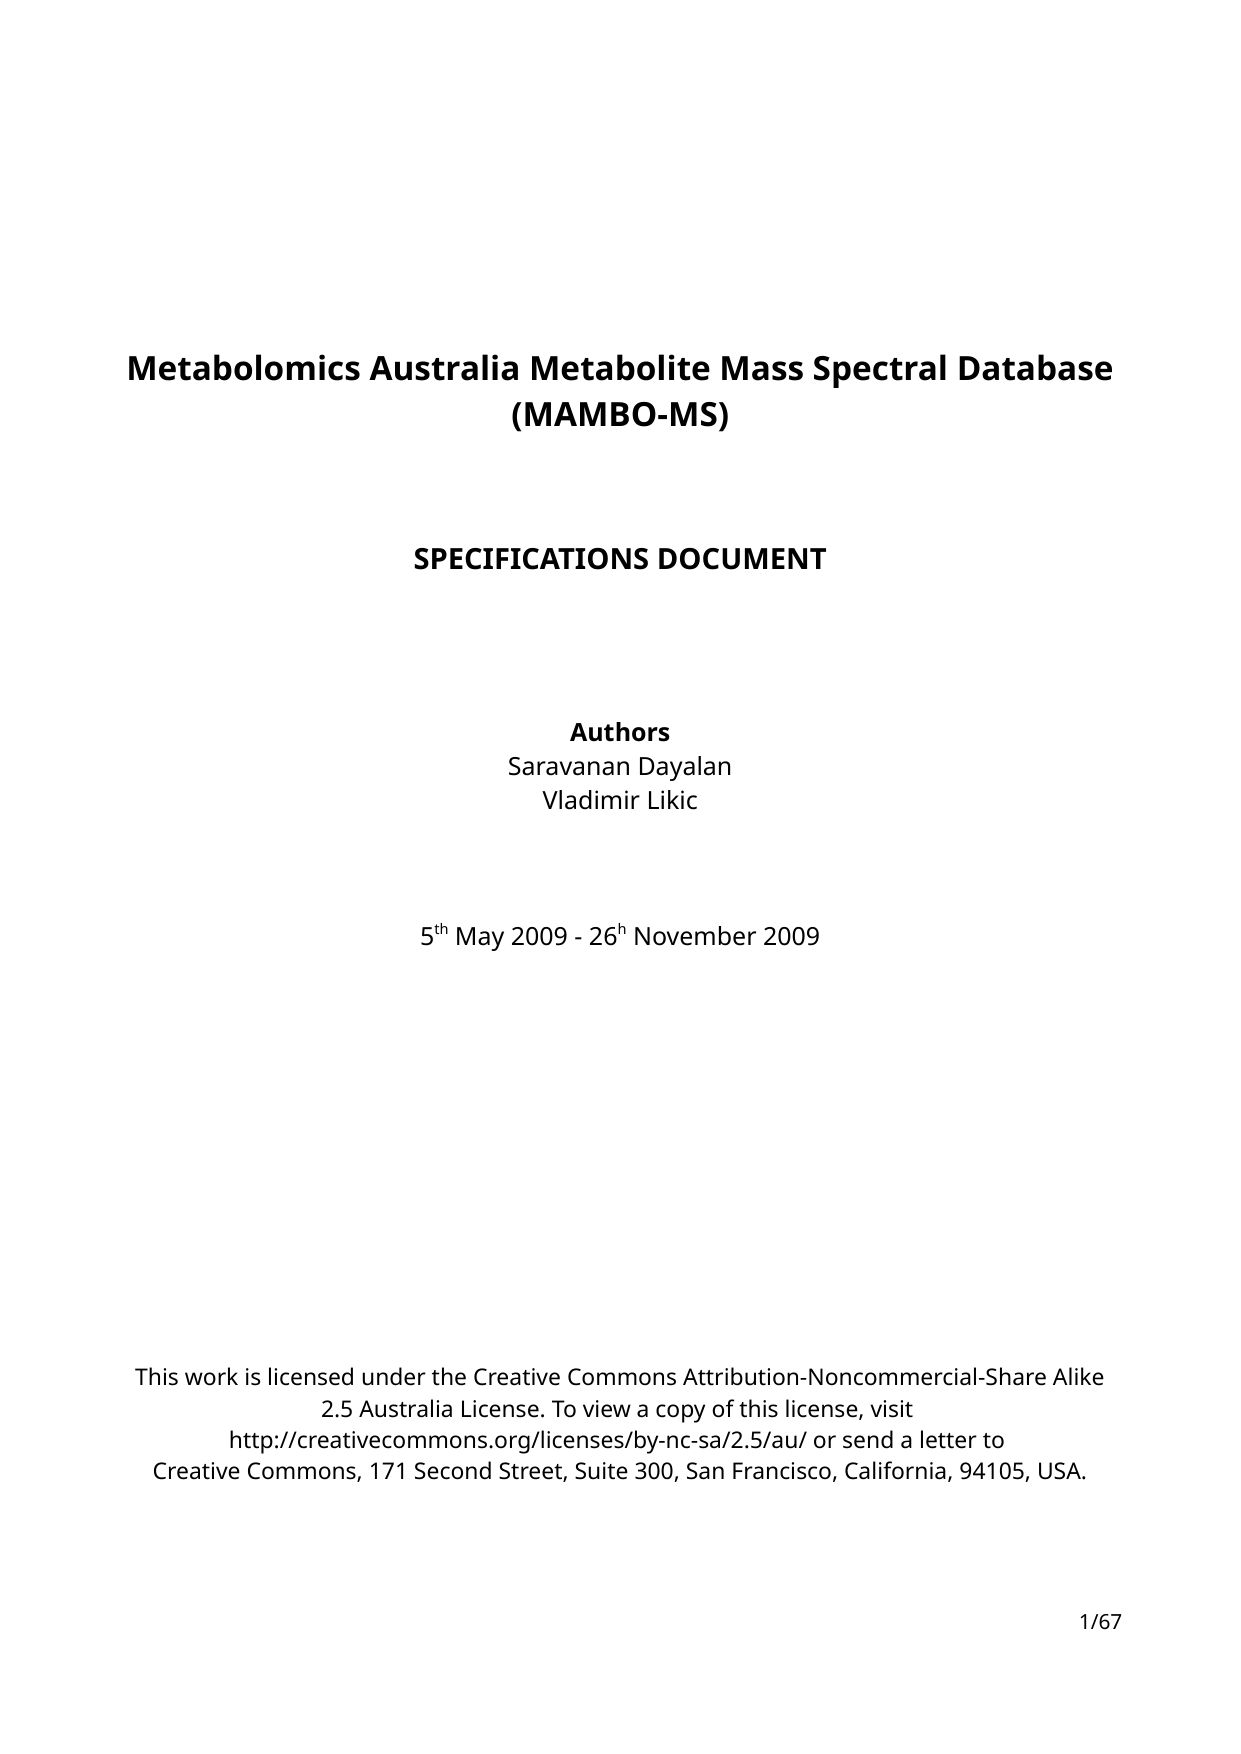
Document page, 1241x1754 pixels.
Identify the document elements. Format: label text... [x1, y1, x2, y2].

text Authors [118, 714, 1122, 748]
text SPECIFICATIONS DOCUMENT [118, 538, 1122, 578]
text http://creativecommons.org/licenses/by-nc-sa/2.5/au/ or send a letter to [118, 1424, 1122, 1455]
text This work is licensed under the Creative Commons Attribution-Noncommercial-Share Alike 2.5 Australia License. To view a copy of this license, visit [118, 1361, 1122, 1424]
text Creative Commons, 171 Second Street, Suite 300, San Francisco, California, 94105, USA. [118, 1455, 1122, 1486]
text Vladimir Likic [118, 782, 1122, 816]
text Saravanan Dayalan [118, 748, 1122, 782]
text 5th May 2009 - 26h November 2009 [118, 918, 1122, 953]
text (MAMBO-MS) [118, 391, 1122, 436]
text Metabolomics Australia Metabolite Mass Spectral Database [118, 345, 1122, 391]
